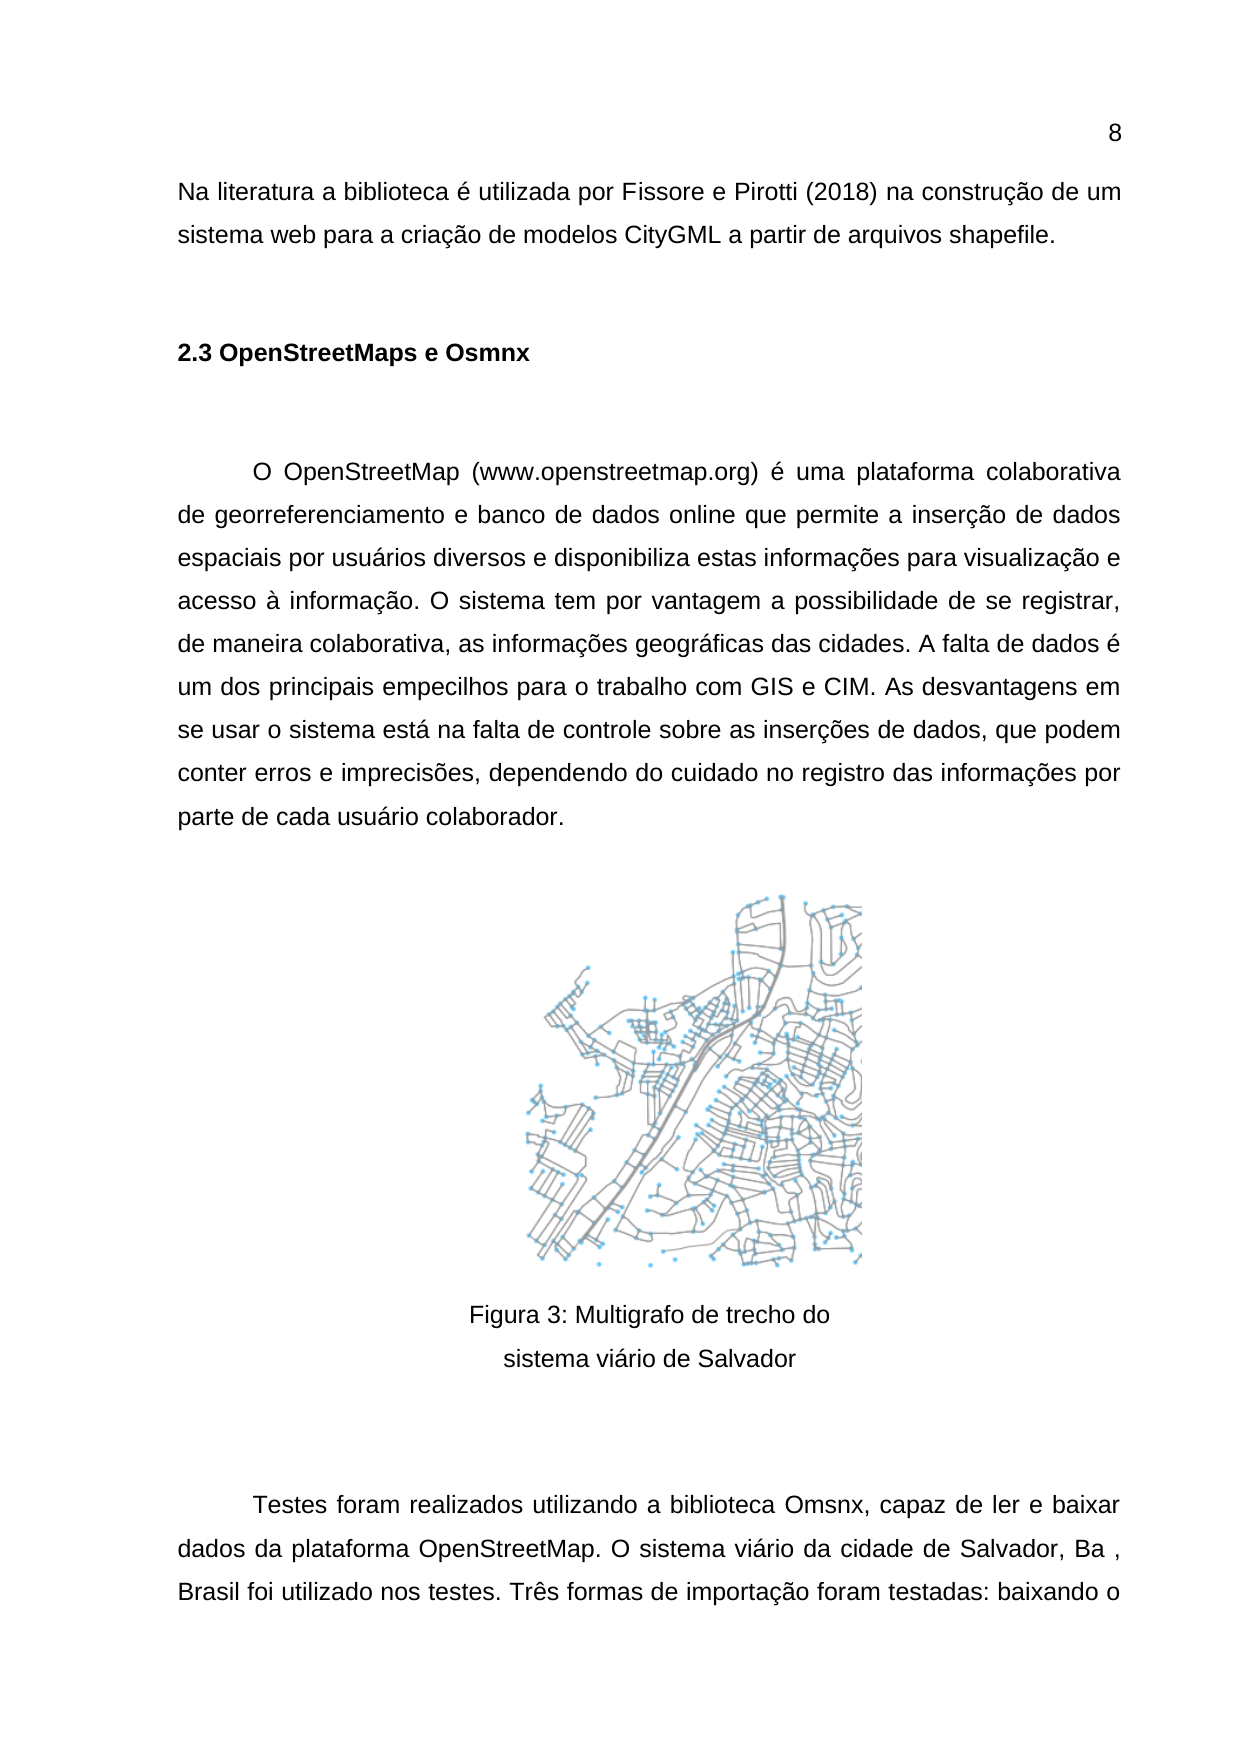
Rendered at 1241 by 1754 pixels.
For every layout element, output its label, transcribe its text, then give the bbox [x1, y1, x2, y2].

text Testes foram realizados utilizando a biblioteca Omsnx, capaz de ler e baixar dados da plataforma OpenStreetMap. O sistema viário da cidade de Salvador, Ba , Brasil foi utilizado nos testes. Três formas de importação foram testadas: baixando o [177, 1491, 1122, 1606]
picture [511, 882, 862, 1281]
text 2.3 OpenStreetMaps e Osmnx [177, 338, 1122, 367]
text Figura 3: Multigrafo de trecho do sistema viário de Salvador [437, 882, 862, 1372]
text O OpenStreetMap (www.openstreetmap.org) é uma plataforma colaborativa de georreferenciamento e banco de dados online que permite a inserção de dados espaciais por usuários diversos e disponibiliza estas informações para visualização e acesso à informação. O sistema tem por vantagem a possibilidade de se registrar, de maneira colaborativa, as informações geográficas das cidades. A falta de dados é um dos principais empecilhos para o trabalho com GIS e CIM. As desvantagens em se usar o sistema está na falta de controle sobre as inserções de dados, que podem conter erros e imprecisões, dependendo do cuidado no registro das informações por parte de cada usuário colaborador. [177, 457, 1122, 830]
text Na literatura a biblioteca é utilizada por Fissore e Pirotti (2018)⁠ na construção de um sistema web para a criação de modelos CityGML a partir de arquivos shapefile. [177, 177, 1122, 249]
